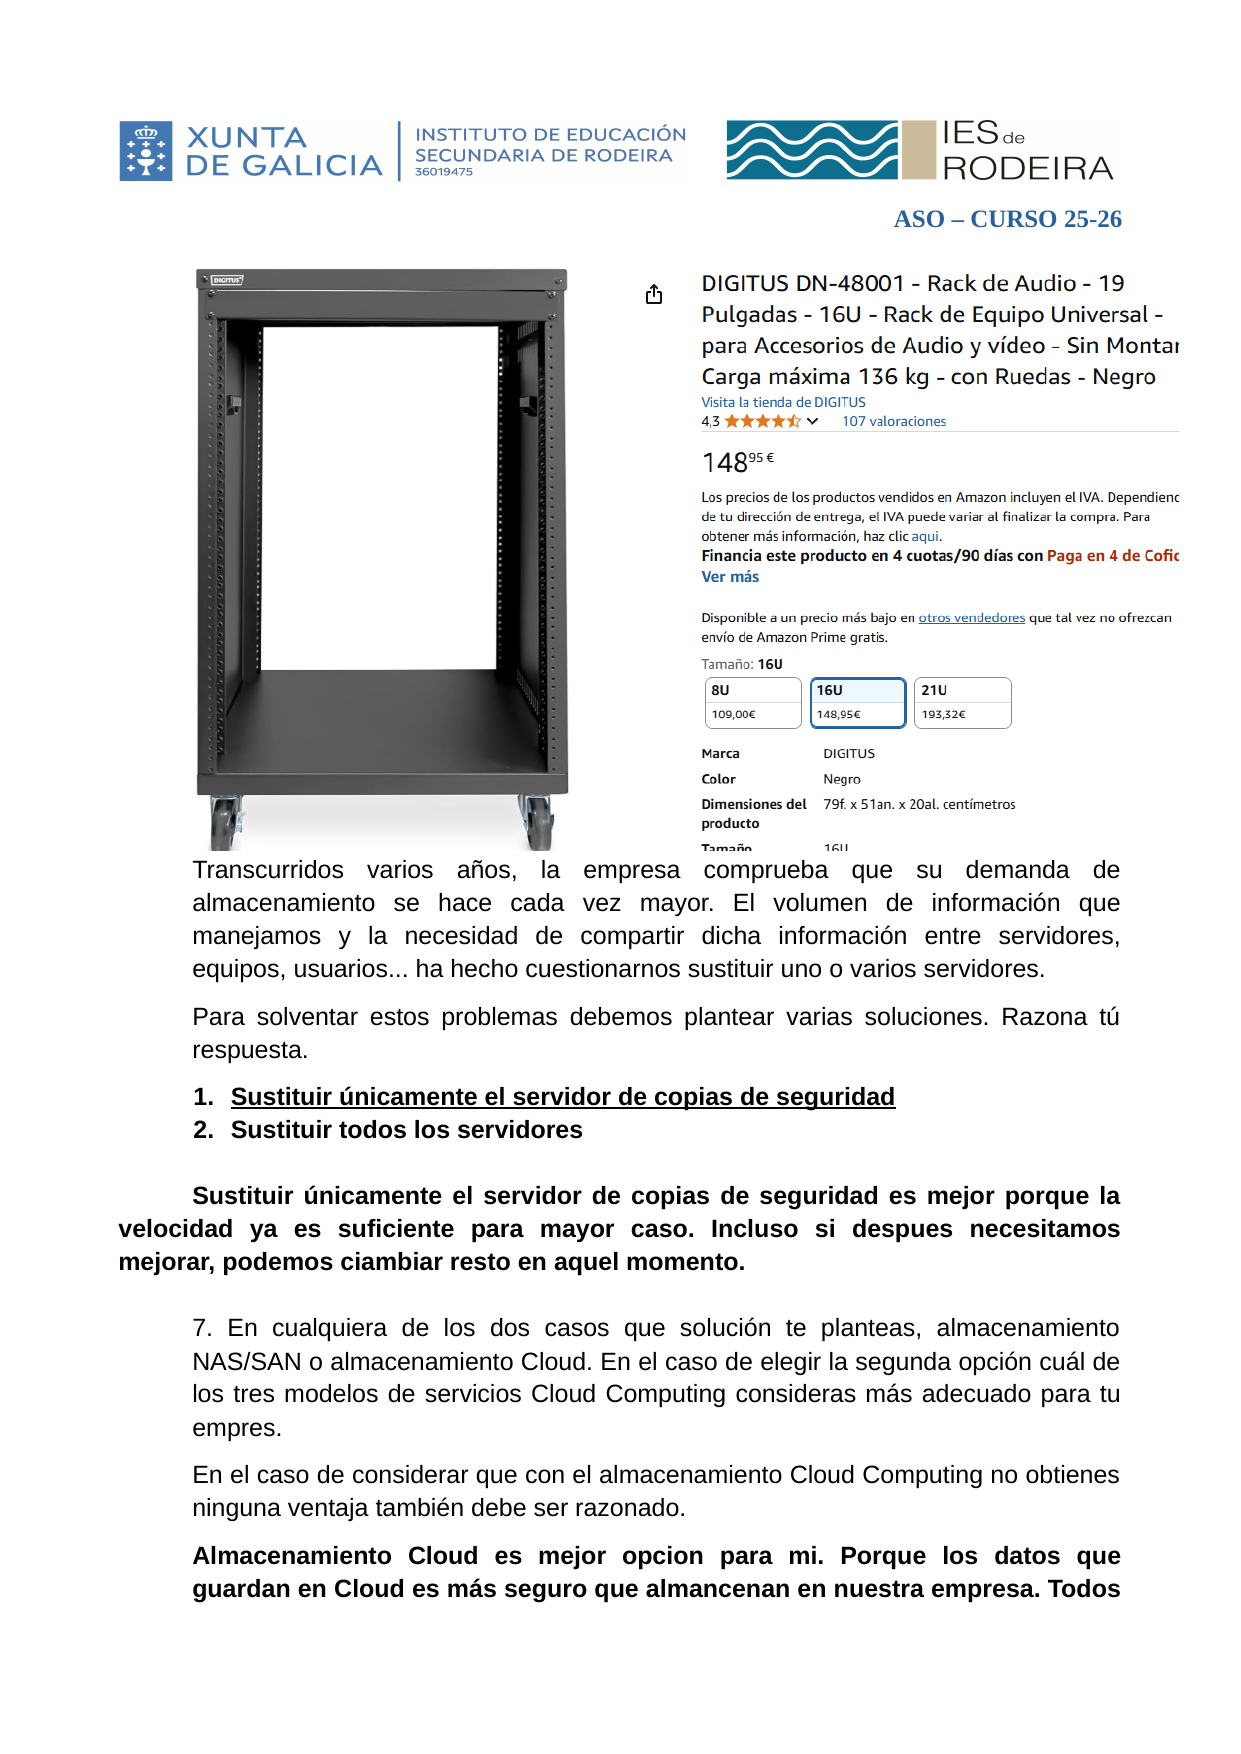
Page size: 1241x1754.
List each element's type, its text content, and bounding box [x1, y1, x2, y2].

text Sustituir únicamente el servidor de copias de seguridad es mejor porque la velocidad ya es suficiente para mayor caso. Incluso si despues necesitamos mejorar, podemos ciambiar resto en aquel momento. [118, 1181, 1122, 1276]
list Sustituir todos los servidores [193, 1115, 1122, 1144]
picture [175, 247, 1180, 851]
picture [725, 119, 1118, 181]
picture [118, 120, 687, 182]
text Para solventar estos problemas debemos plantear varias soluciones. Razona tú respuesta. [192, 1002, 1122, 1063]
text Almacenamiento Cloud es mejor opcion para mi. Porque los datos que guardan en Cloud es más seguro que almancenan en nuestra empresa. Todos [192, 1541, 1122, 1602]
text Transcurridos varios años, la empresa comprueba que su demanda de almacenamiento se hace cada vez mayor. El volumen de información que manejamos y la necesidad de compartir dicha información entre servidores, equipos, usuarios... ha hecho cuestionarnos sustituir uno o varios servidores. [192, 851, 1122, 983]
text 7. En cualquiera de los dos casos que solución te planteas, almacenamiento NAS/SAN o almacenamiento Cloud. En el caso de elegir la segunda opción cuál de los tres modelos de servicios Cloud Computing consideras más adecuado para tu empres. [192, 1313, 1122, 1441]
text En el caso de considerar que con el almacenamiento Cloud Computing no obtienes ninguna ventaja también debe ser razonado. [192, 1460, 1122, 1522]
list Sustituir únicamente el servidor de copias de seguridad [193, 1082, 1122, 1111]
